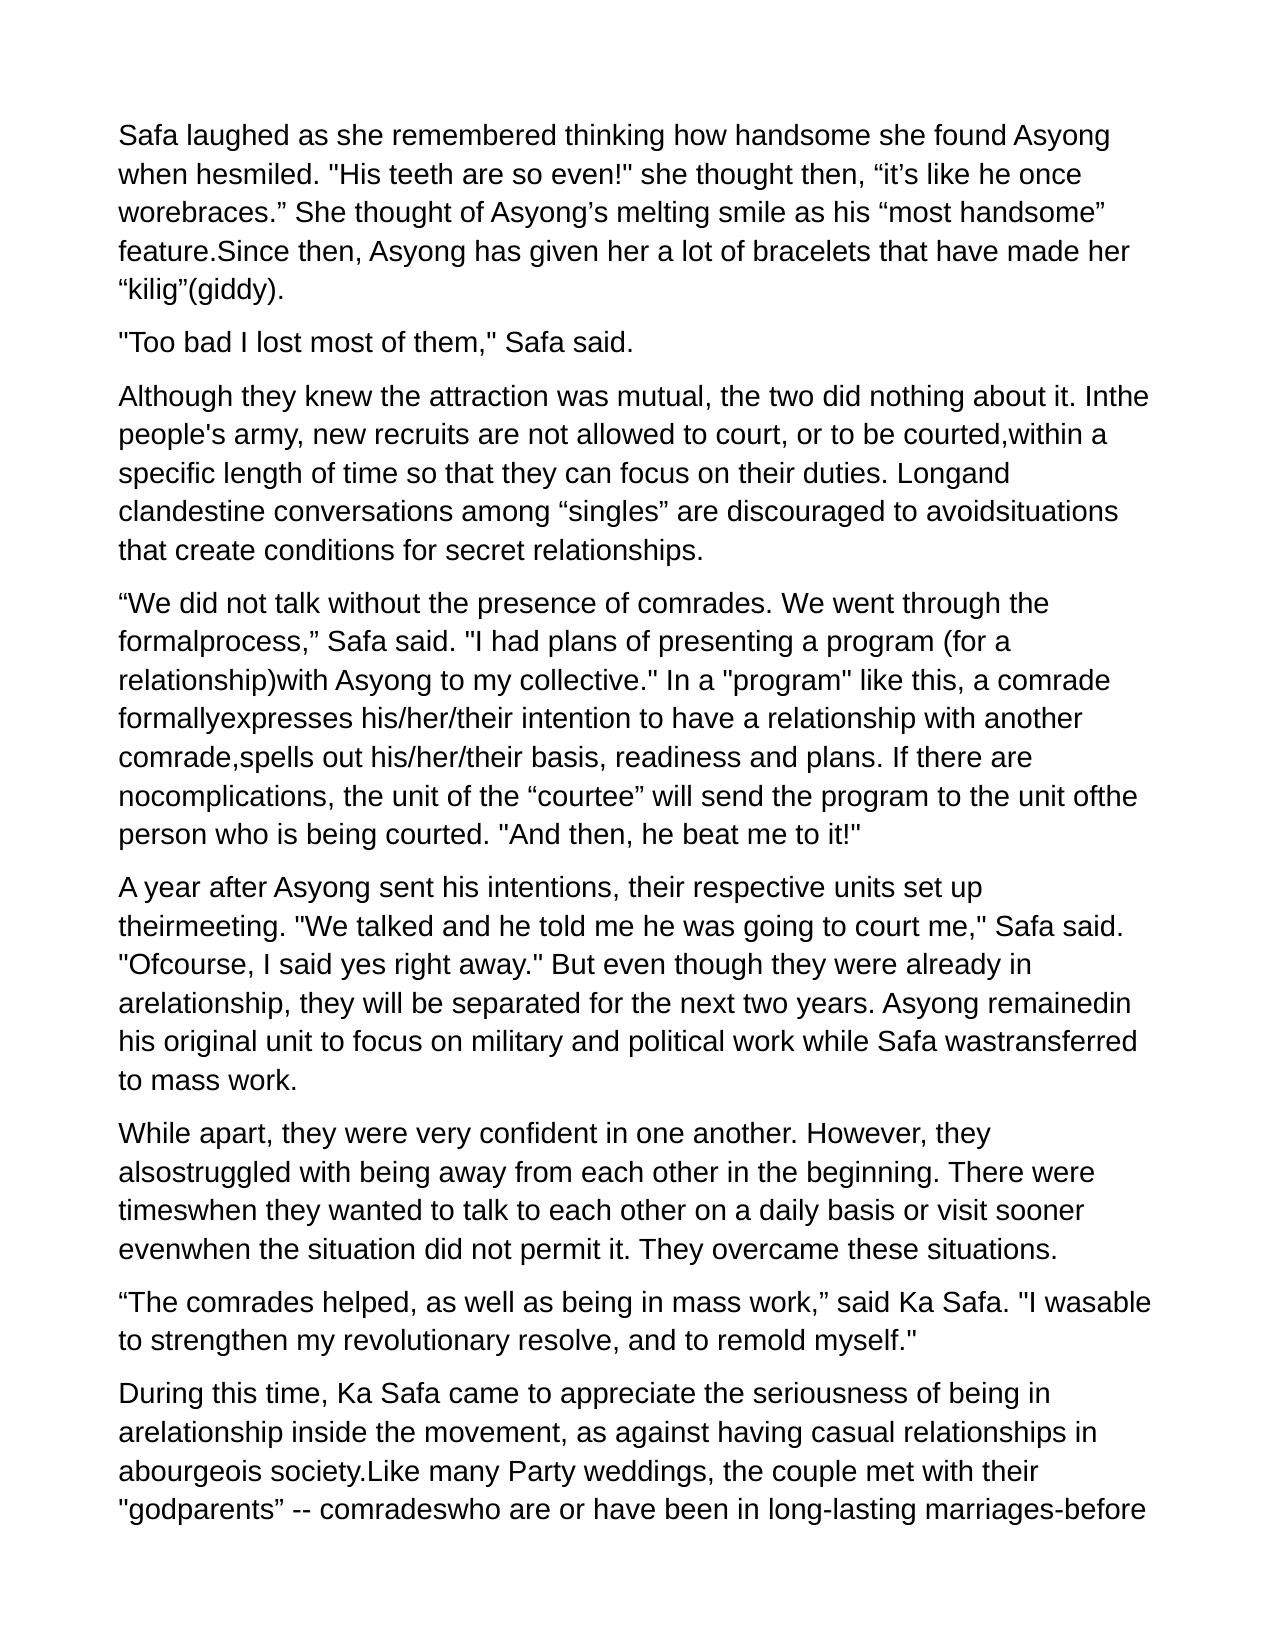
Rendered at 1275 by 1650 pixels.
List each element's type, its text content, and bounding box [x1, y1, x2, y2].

text While apart, they were very confident in one another. However, they alsostruggled with being away from each other in the beginning. There were timeswhen they wanted to talk to each other on a daily basis or visit sooner evenwhen the situation did not permit it. They overcame these situations. [118, 1116, 1157, 1265]
text Although they knew the attraction was mutual, the two did nothing about it. Inthe people's army, new recruits are not allowed to court, or to be courted,within a specific length of time so that they can focus on their duties. Longand clandestine conversations among “singles” are discouraged to avoidsituations that create conditions for secret relationships. [118, 378, 1157, 566]
text A year after Asyong sent his intentions, their respective units set up theirmeeting. "We talked and he told me he was going to court me," Safa said. "Ofcourse, I said yes right away." But even though they were already in arelationship, they will be separated for the next two years. Asyong remainedin his original unit to focus on military and political work while Safa wastransferred to mass work. [118, 870, 1157, 1096]
text During this time, Ka Safa came to appreciate the seriousness of being in arelationship inside the movement, as against having casual relationships in abourgeois society.Like many Party weddings, the couple met with their "godparents” -- comradeswho are or have been in long-lasting marriages-before [118, 1376, 1157, 1526]
text Safa laughed as she remembered thinking how handsome she found Asyong when hesmiled. "His teeth are so even!" she thought then, “it’s like he once worebraces.” She thought of Asyong’s melting smile as his “most handsome” feature.Since then, Asyong has given her a lot of bracelets that have made her “kilig”(giddy). [118, 118, 1157, 306]
text “We did not talk without the presence of comrades. We went through the formalprocess,” Safa said. "I had plans of presenting a program (for a relationship)with Asyong to my collective." In a "program" like this, a comrade formallyexpresses his/her/their intention to have a relationship with another comrade,spells out his/her/their basis, readiness and plans. If there are nocomplications, the unit of the “courtee” will send the program to the unit ofthe person who is being courted. "And then, he beat me to it!" [118, 586, 1157, 851]
text “The comrades helped, as well as being in mass work,” said Ka Safa. "I wasable to strengthen my revolutionary resolve, and to remold myself." [118, 1285, 1157, 1357]
text "Too bad I lost most of them," Safa said. [118, 325, 1157, 359]
